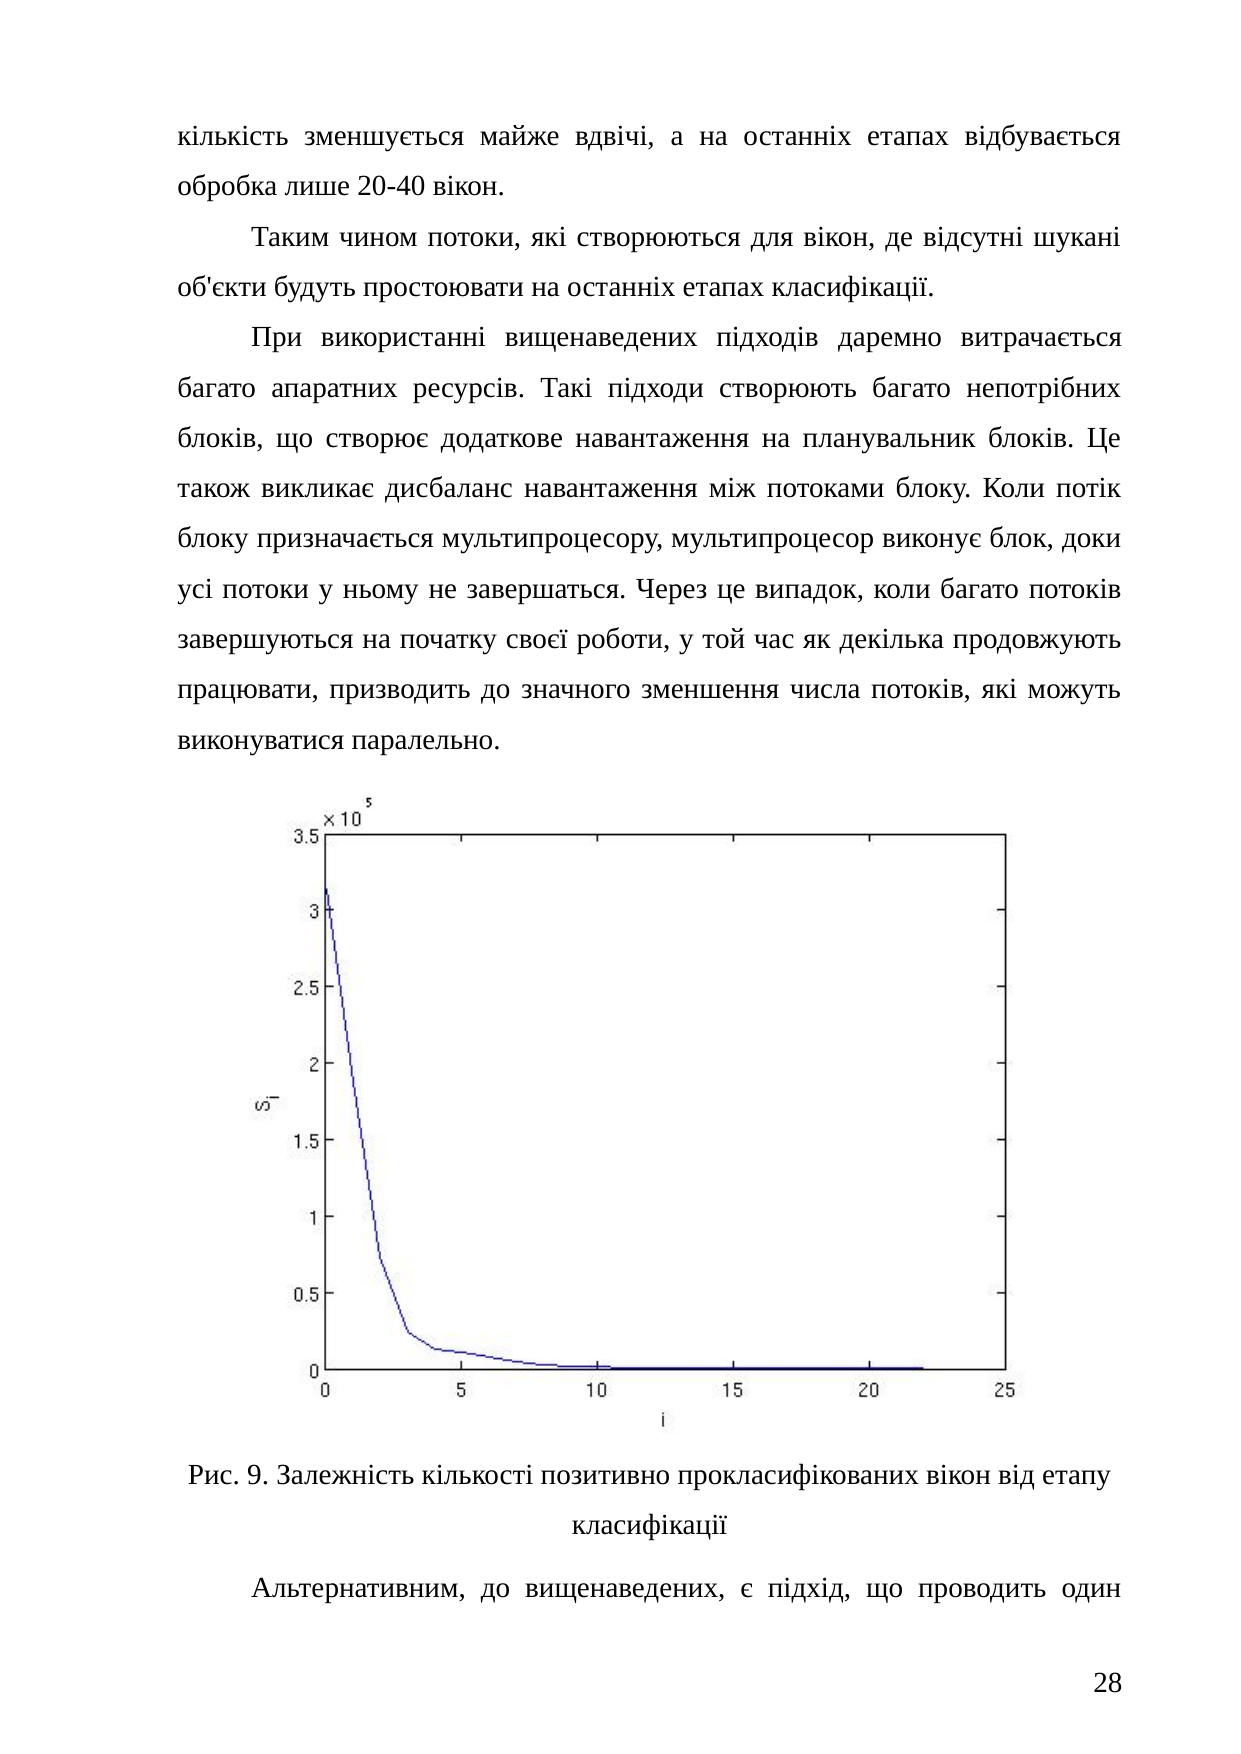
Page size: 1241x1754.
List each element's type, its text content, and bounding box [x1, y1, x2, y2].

text Альтернативним, до вищенаведених, є підхід, що проводить один [177, 1570, 1122, 1603]
text кількість зменшується майже вдвічі, а на останніх етапах відбувається обробка лише 20-40 вікон. [177, 118, 1122, 202]
text При використанні вищенаведених підходів даремно витрачається багато апаратних ресурсів. Такі підходи створюють багато непотрібних блоків, що створює додаткове навантаження на планувальник блоків. Це також викликає дисбаланс навантаження між потоками блоку. Коли потік блоку призначається мультипроцесору, мультипроцесор виконує блок, доки усі потоки у ньому не завершаться. Через це випадок, коли багато потоків завершуються на початку своєї роботи, у той час як декілька продовжують працювати, призводить до значного зменшення числа потоків, які можуть виконуватися паралельно. [177, 319, 1122, 755]
text Рис. 9. Залежність кількості позитивно прокласифікованих вікон від етапу класифікації [177, 1457, 1122, 1541]
picture [212, 784, 1088, 1441]
text Таким чином потоки, які створюються для вікон, де відсутні шукані об'єкти будуть простоювати на останніх етапах класифікації. [177, 219, 1122, 303]
